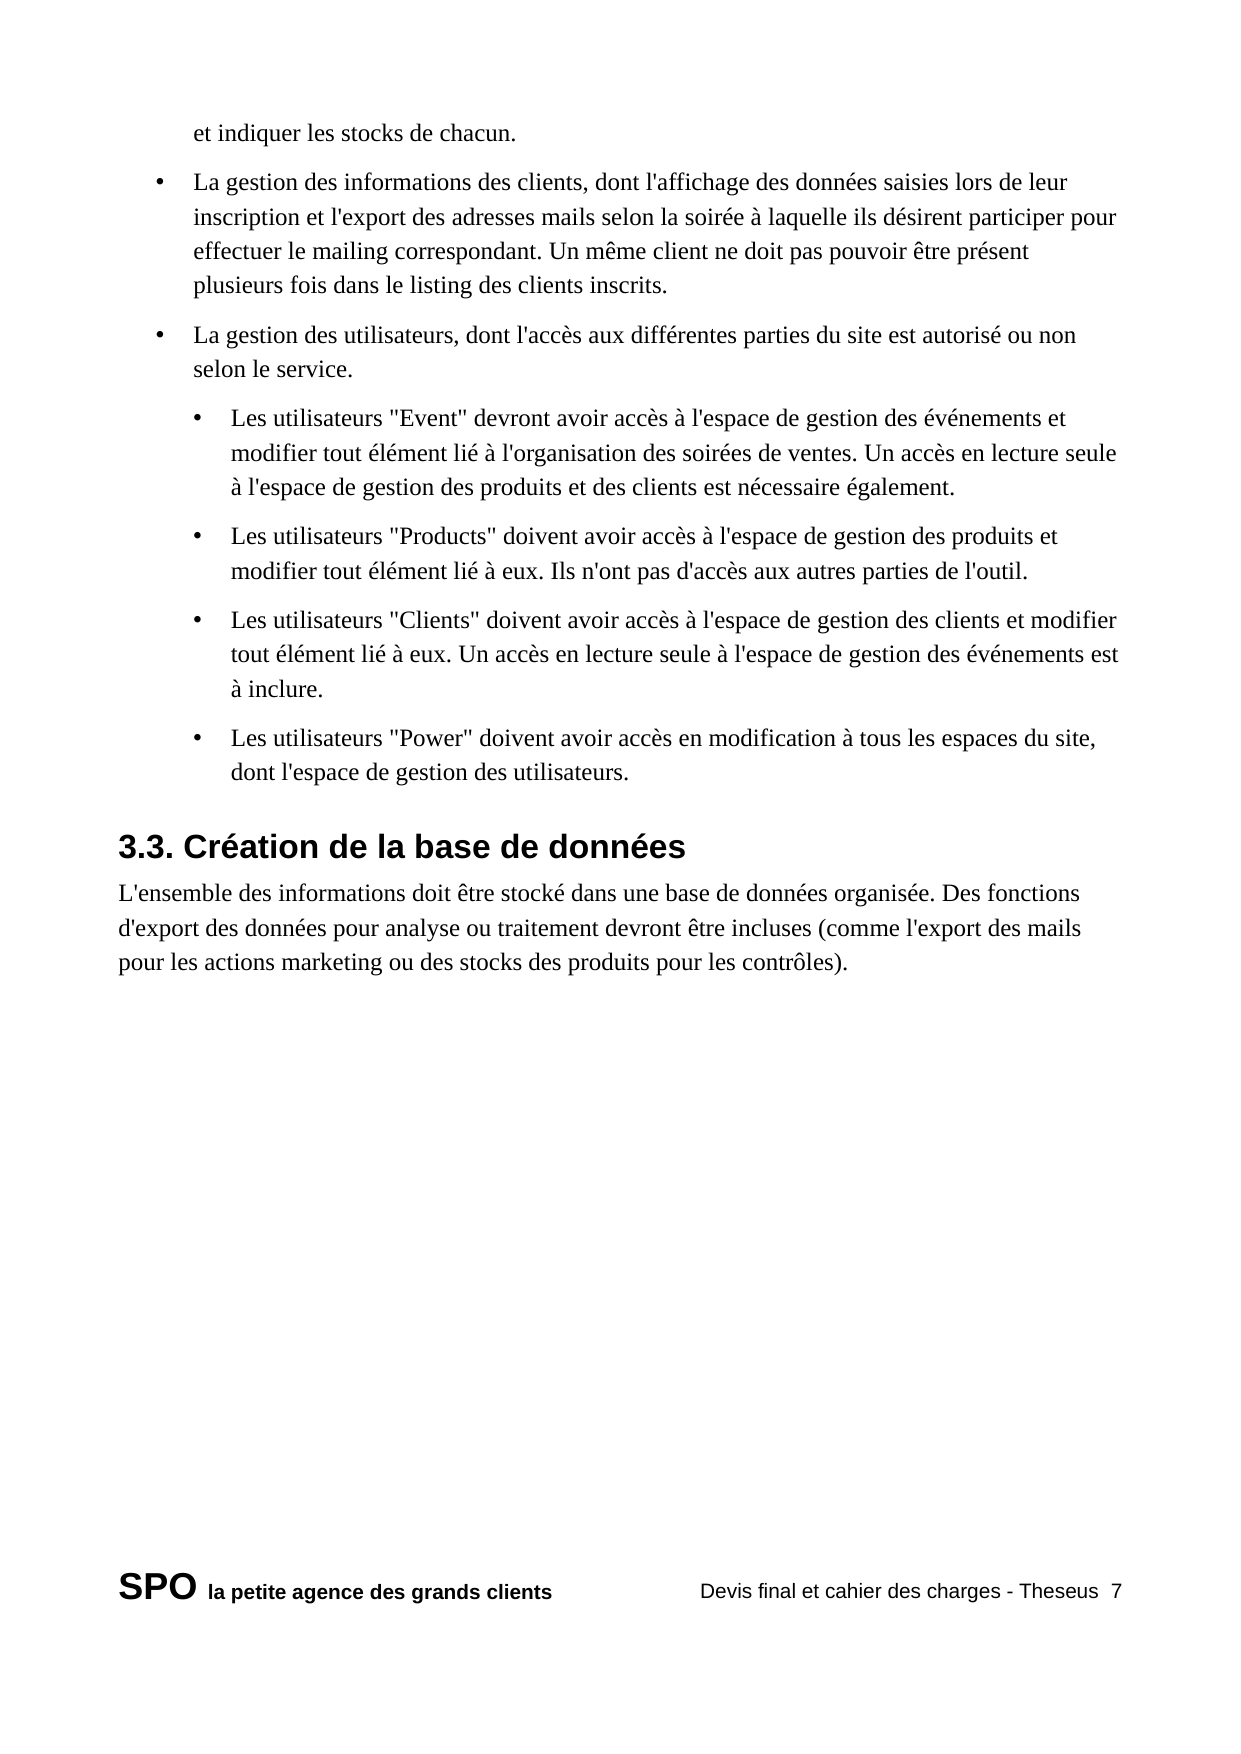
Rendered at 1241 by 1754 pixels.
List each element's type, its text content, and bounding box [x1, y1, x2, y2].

list La gestion des informations des clients, dont l'affichage des données saisies lors de leur inscription et l'export des adresses mails selon la soirée à laquelle ils désirent participer pour effectuer le mailing correspondant. Un même client ne doit pas pouvoir être présent plusieurs fois dans le listing des clients inscrits. [156, 167, 1122, 299]
list Les utilisateurs "Power" doivent avoir accès en modification à tous les espaces du site, dont l'espace de gestion des utilisateurs. [193, 723, 1122, 786]
list Les utilisateurs "Clients" doivent avoir accès à l'espace de gestion des clients et modifier tout élément lié à eux. Un accès en lecture seule à l'espace de gestion des événements est à inclure. [193, 605, 1122, 702]
text L'ensemble des informations doit être stocké dans une base de données organisée. Des fonctions d'export des données pour analyse ou traitement devront être incluses (comme l'export des mails pour les actions marketing ou des stocks des produits pour les contrôles). [118, 878, 1122, 976]
list et indiquer les stocks de chacun. [156, 118, 1122, 147]
subtitle 3.3. Création de la base de données [118, 827, 1122, 866]
list Les utilisateurs "Event" devront avoir accès à l'espace de gestion des événements et modifier tout élément lié à l'organisation des soirées de ventes. Un accès en lecture seule à l'espace de gestion des produits et des clients est nécessaire également. [193, 403, 1122, 501]
list Les utilisateurs "Products" doivent avoir accès à l'espace de gestion des produits et modifier tout élément lié à eux. Ils n'ont pas d'accès aux autres parties de l'outil. [193, 521, 1122, 584]
list La gestion des utilisateurs, dont l'accès aux différentes parties du site est autorisé ou non selon le service. [156, 320, 1122, 383]
